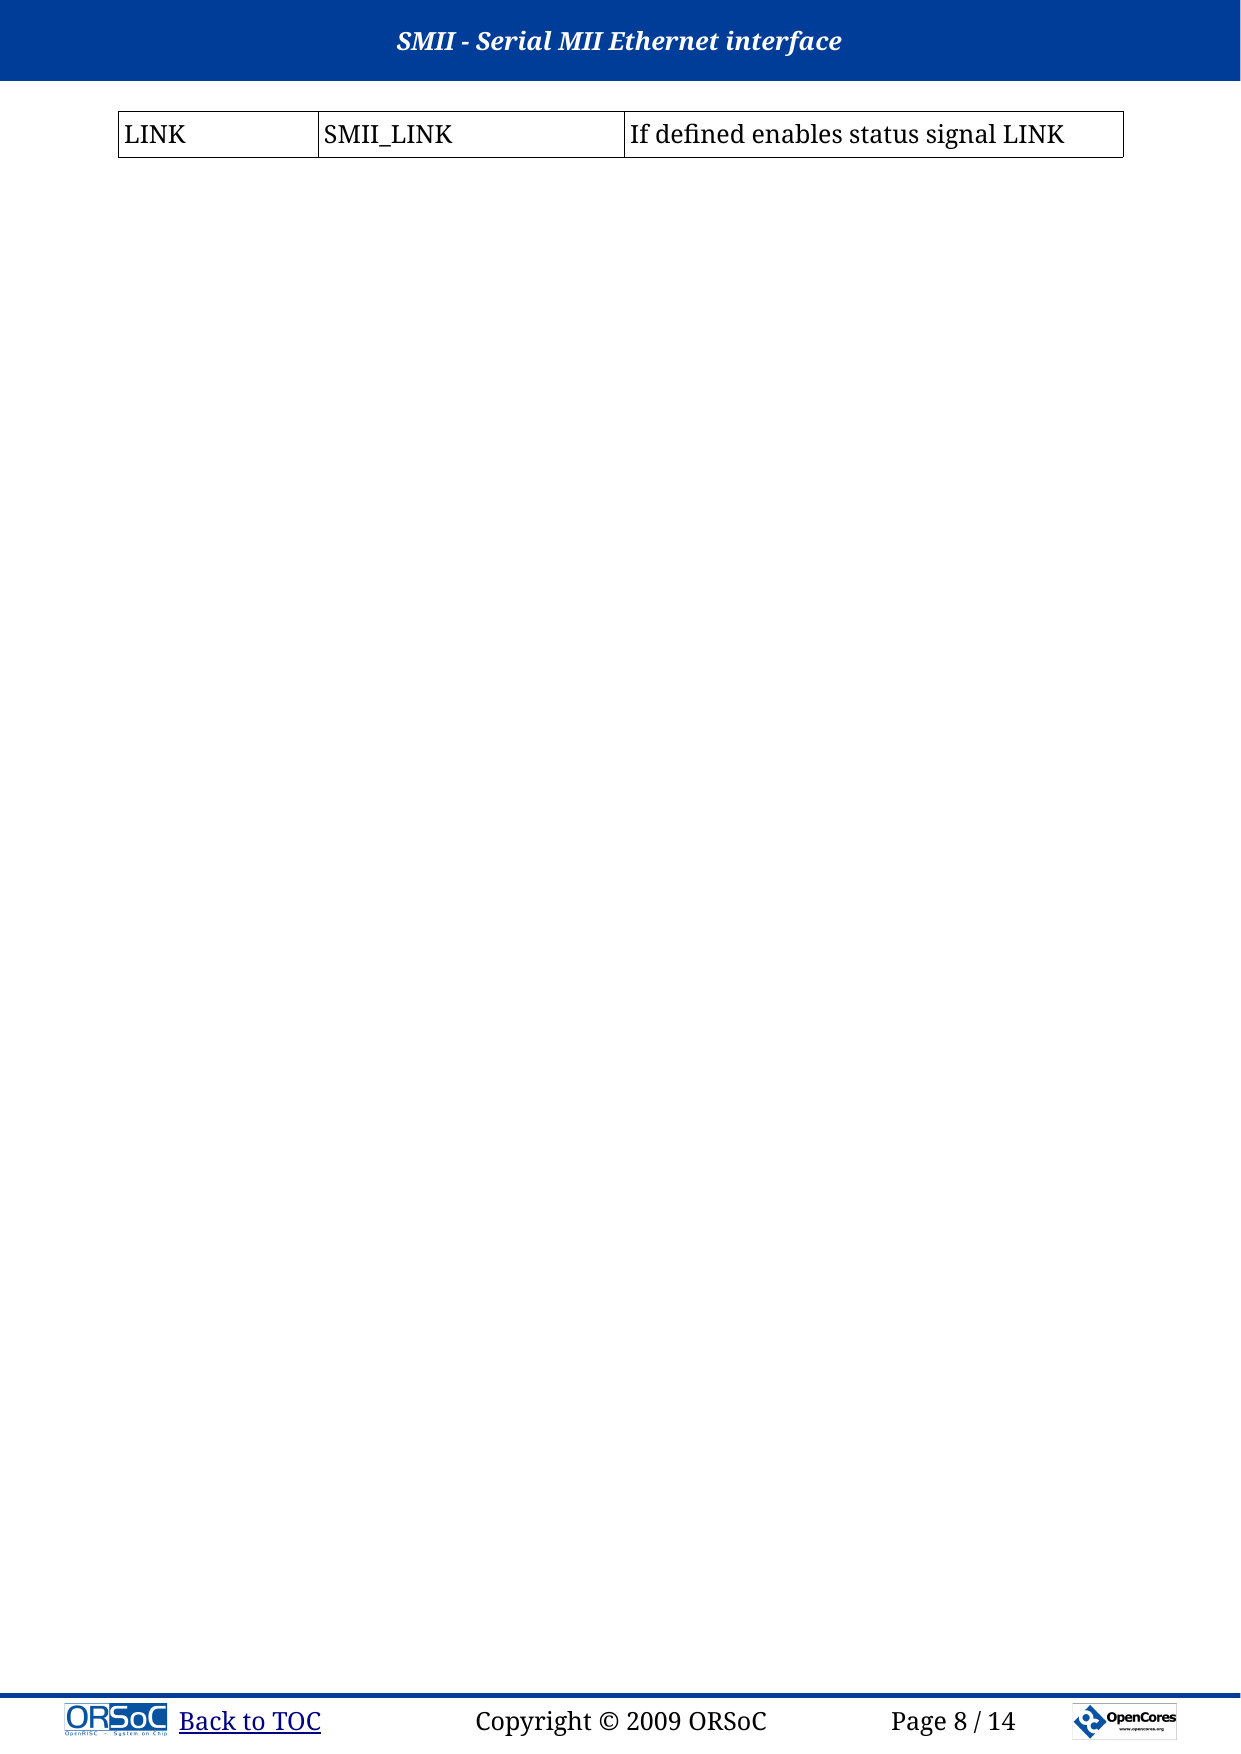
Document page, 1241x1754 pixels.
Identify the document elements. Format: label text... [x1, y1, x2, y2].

table_cell If defined enables status signal LINK [625, 112, 1123, 157]
picture [64, 1703, 168, 1736]
table_cell LINK [119, 112, 318, 157]
picture [1072, 1703, 1177, 1740]
table_cell SMII_LINK [319, 112, 624, 157]
